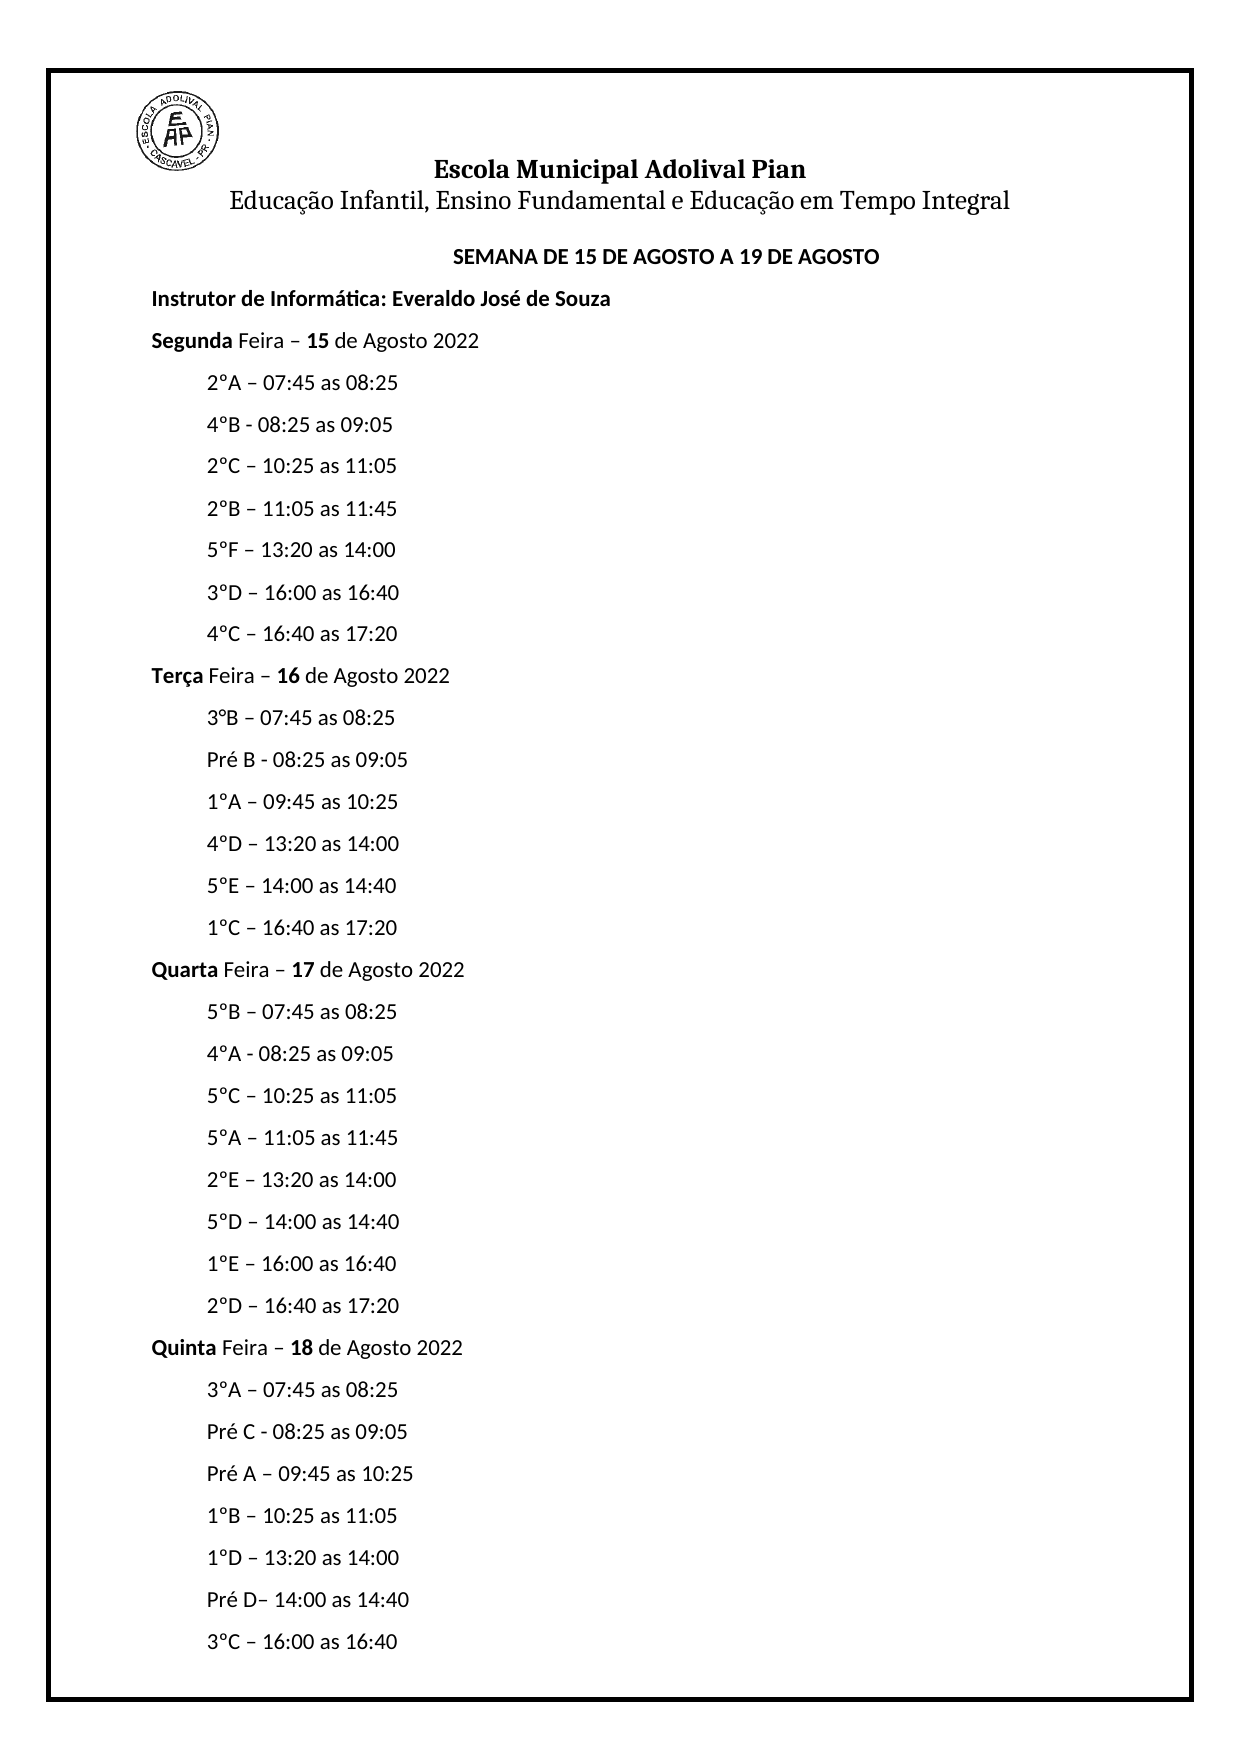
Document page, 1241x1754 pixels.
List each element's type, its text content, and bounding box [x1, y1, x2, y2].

text 2ºC – 10:25 as 11:05 [59, 452, 1181, 480]
text 3ºA – 07:45 as 08:25 [59, 1375, 1181, 1403]
text SEMANA DE 15 DE AGOSTO A 19 DE AGOSTO [59, 242, 1181, 270]
text Quinta Feira – 18 de Agosto 2022 [59, 1333, 1181, 1361]
text 5ºF – 13:20 as 14:00 [59, 536, 1181, 564]
text Pré A – 09:45 as 10:25 [59, 1459, 1181, 1487]
text 3ºC – 16:00 as 16:40 [59, 1627, 1181, 1655]
text 4ºC – 16:40 as 17:20 [59, 619, 1181, 648]
text 4ºB - 08:25 as 09:05 [59, 410, 1181, 438]
text Pré B - 08:25 as 09:05 [59, 746, 1181, 773]
text Quarta Feira – 17 de Agosto 2022 [59, 955, 1181, 983]
text Instrutor de Informática: Everaldo José de Souza [59, 284, 1181, 312]
text Pré C - 08:25 as 09:05 [59, 1417, 1181, 1445]
text 5ºE – 14:00 as 14:40 [59, 871, 1181, 899]
text 5ºB – 07:45 as 08:25 [59, 997, 1181, 1025]
text 1ºD – 13:20 as 14:00 [59, 1543, 1181, 1571]
text 1ºE – 16:00 as 16:40 [59, 1249, 1181, 1277]
text 1ºC – 16:40 as 17:20 [59, 913, 1181, 941]
text 2ºE – 13:20 as 14:00 [59, 1165, 1181, 1193]
text Pré D– 14:00 as 14:40 [59, 1585, 1181, 1613]
text Segunda Feira – 15 de Agosto 2022 [59, 326, 1181, 354]
text 3°B – 07:45 as 08:25 [59, 703, 1181, 732]
text 4ºD – 13:20 as 14:00 [59, 829, 1181, 857]
text 4ºA - 08:25 as 09:05 [59, 1039, 1181, 1067]
text 2ºA – 07:45 as 08:25 [59, 368, 1181, 396]
text 5ºA – 11:05 as 11:45 [59, 1123, 1181, 1151]
text 5ºD – 14:00 as 14:40 [59, 1207, 1181, 1235]
text 3ºD – 16:00 as 16:40 [59, 578, 1181, 606]
text Terça Feira – 16 de Agosto 2022 [59, 662, 1181, 689]
text 5ºC – 10:25 as 11:05 [59, 1081, 1181, 1109]
text 2ºD – 16:40 as 17:20 [59, 1291, 1181, 1319]
text 2ºB – 11:05 as 11:45 [59, 494, 1181, 522]
text 1ºA – 09:45 as 10:25 [59, 787, 1181, 816]
text 1ºB – 10:25 as 11:05 [59, 1501, 1181, 1529]
